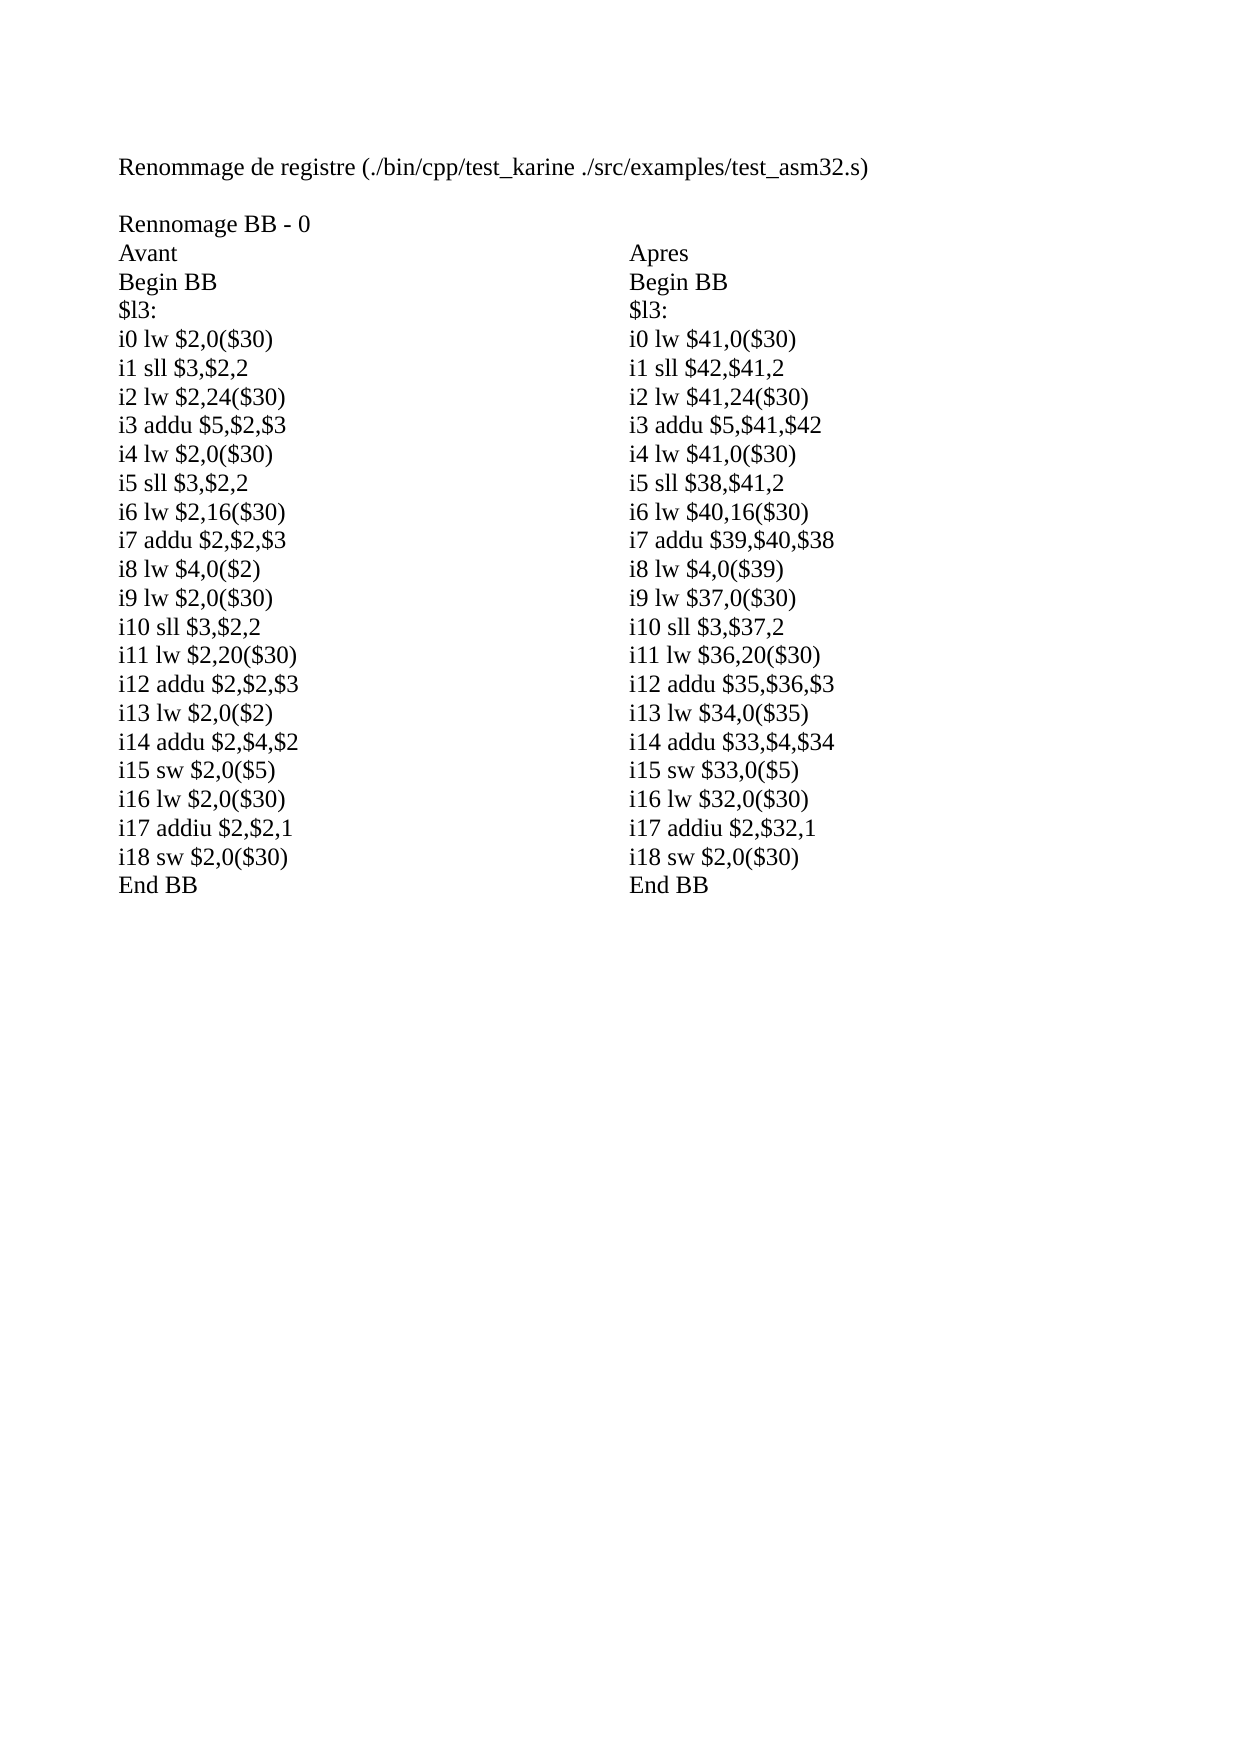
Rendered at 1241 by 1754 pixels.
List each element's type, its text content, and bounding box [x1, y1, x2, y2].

text i9 lw $2,0($30) [118, 583, 611, 612]
text i10 sll $3,$37,2 [629, 612, 1122, 640]
text i7 addu $39,$40,$38 [629, 525, 1122, 554]
text i10 sll $3,$2,2 [118, 612, 611, 640]
text i11 lw $36,20($30) [629, 640, 1122, 669]
text i3 addu $5,$2,$3 [118, 410, 611, 439]
text i14 addu $33,$4,$34 [629, 727, 1122, 755]
text i9 lw $37,0($30) [629, 583, 1122, 612]
text i17 addiu $2,$32,1 [629, 813, 1122, 842]
text i4 lw $2,0($30) [118, 439, 611, 468]
text i6 lw $40,16($30) [629, 497, 1122, 525]
text i16 lw $32,0($30) [629, 784, 1122, 813]
text i2 lw $2,24($30) [118, 382, 611, 410]
text i5 sll $3,$2,2 [118, 468, 611, 497]
text i1 sll $42,$41,2 [629, 353, 1122, 382]
text i4 lw $41,0($30) [629, 439, 1122, 468]
text i8 lw $4,0($39) [629, 554, 1122, 583]
text i17 addiu $2,$2,1 [118, 813, 611, 842]
text i0 lw $2,0($30) [118, 324, 611, 353]
text Avant [118, 238, 611, 267]
text i8 lw $4,0($2) [118, 554, 611, 583]
text End BB [118, 870, 611, 899]
text i1 sll $3,$2,2 [118, 353, 611, 382]
text i12 addu $35,$36,$3 [629, 669, 1122, 698]
text i16 lw $2,0($30) [118, 784, 611, 813]
text Begin BB [629, 267, 1122, 295]
text Rennomage BB - 0 [118, 209, 611, 238]
text i12 addu $2,$2,$3 [118, 669, 611, 698]
text i11 lw $2,20($30) [118, 640, 611, 669]
text i5 sll $38,$41,2 [629, 468, 1122, 497]
text i13 lw $2,0($2) [118, 698, 611, 727]
text i7 addu $2,$2,$3 [118, 525, 611, 554]
text i6 lw $2,16($30) [118, 497, 611, 525]
text i2 lw $41,24($30) [629, 382, 1122, 410]
text i18 sw $2,0($30) [118, 842, 611, 870]
text Apres [629, 238, 1122, 267]
text i18 sw $2,0($30) [629, 842, 1122, 870]
text i13 lw $34,0($35) [629, 698, 1122, 727]
text Begin BB [118, 267, 611, 295]
text End BB [629, 870, 1122, 899]
text $l3: [118, 295, 611, 324]
text i0 lw $41,0($30) [629, 324, 1122, 353]
text i14 addu $2,$4,$2 [118, 727, 611, 755]
text i15 sw $2,0($5) [118, 755, 611, 784]
text Renommage de registre (./bin/cpp/test_karine ./src/examples/test_asm32.s) [118, 152, 1122, 180]
text $l3: [629, 295, 1122, 324]
text i3 addu $5,$41,$42 [629, 410, 1122, 439]
text i15 sw $33,0($5) [629, 755, 1122, 784]
